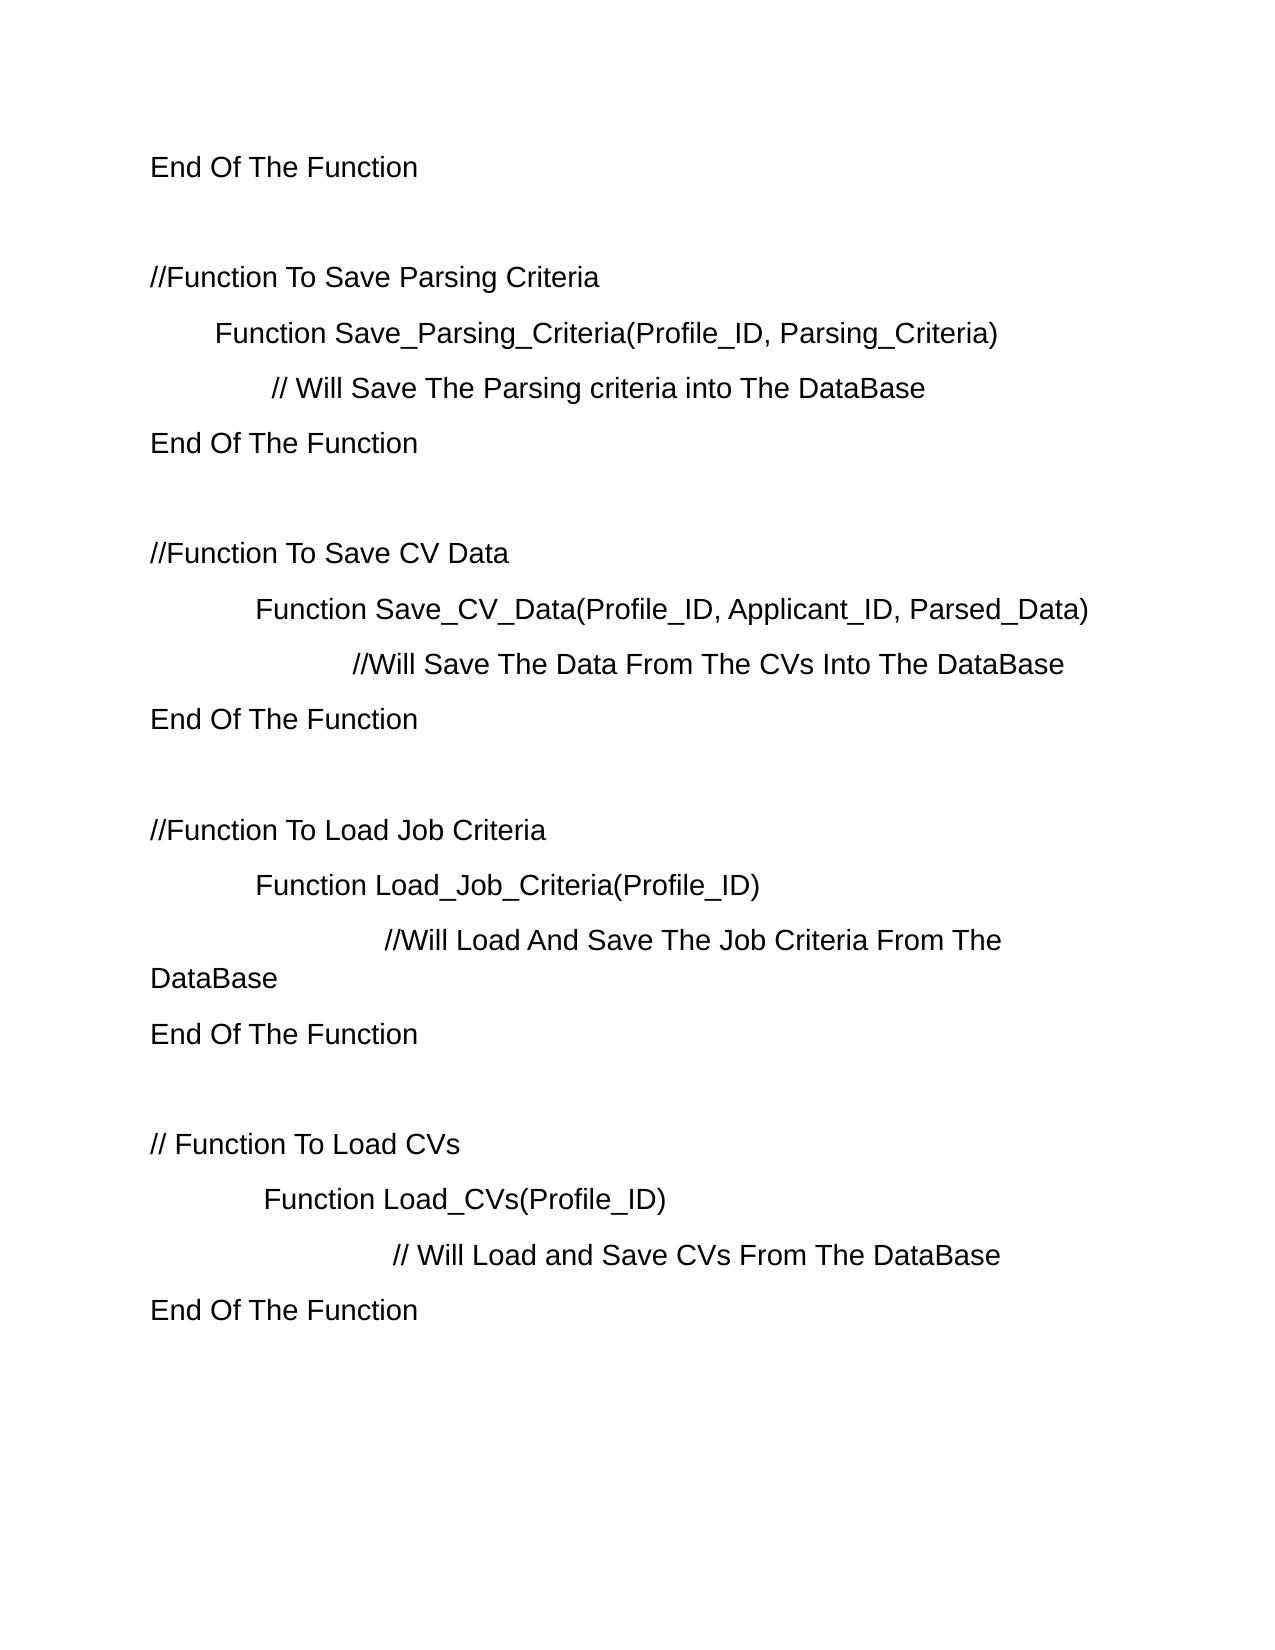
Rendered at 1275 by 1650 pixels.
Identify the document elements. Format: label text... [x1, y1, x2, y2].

text // Will Load and Save CVs From The DataBase [150, 1237, 1125, 1271]
text Function Save_CV_Data(Profile_ID, Applicant_ID, Parsed_Data) [150, 592, 1125, 625]
text Function Load_Job_Criteria(Profile_ID) [150, 868, 1125, 901]
text // Function To Load CVs [150, 1127, 1125, 1161]
text Function Save_Parsing_Criteria(Profile_ID, Parsing_Criteria) [150, 316, 1125, 349]
text End Of The Function [150, 702, 1125, 736]
text Function Load_CVs(Profile_ID) [150, 1182, 1125, 1216]
text //Function To Save CV Data [150, 536, 1125, 570]
text //Function To Save Parsing Criteria [150, 260, 1125, 294]
text //Will Load And Save The Job Criteria From The DataBase [150, 923, 1125, 995]
text //Will Save The Data From The CVs Into The DataBase [150, 647, 1125, 680]
text End Of The Function [150, 426, 1125, 459]
text End Of The Function [150, 150, 1125, 183]
text //Function To Load Job Criteria [150, 812, 1125, 846]
text // Will Save The Parsing criteria into The DataBase [150, 371, 1125, 404]
text End Of The Function [150, 1017, 1125, 1050]
text End Of The Function [150, 1293, 1125, 1326]
